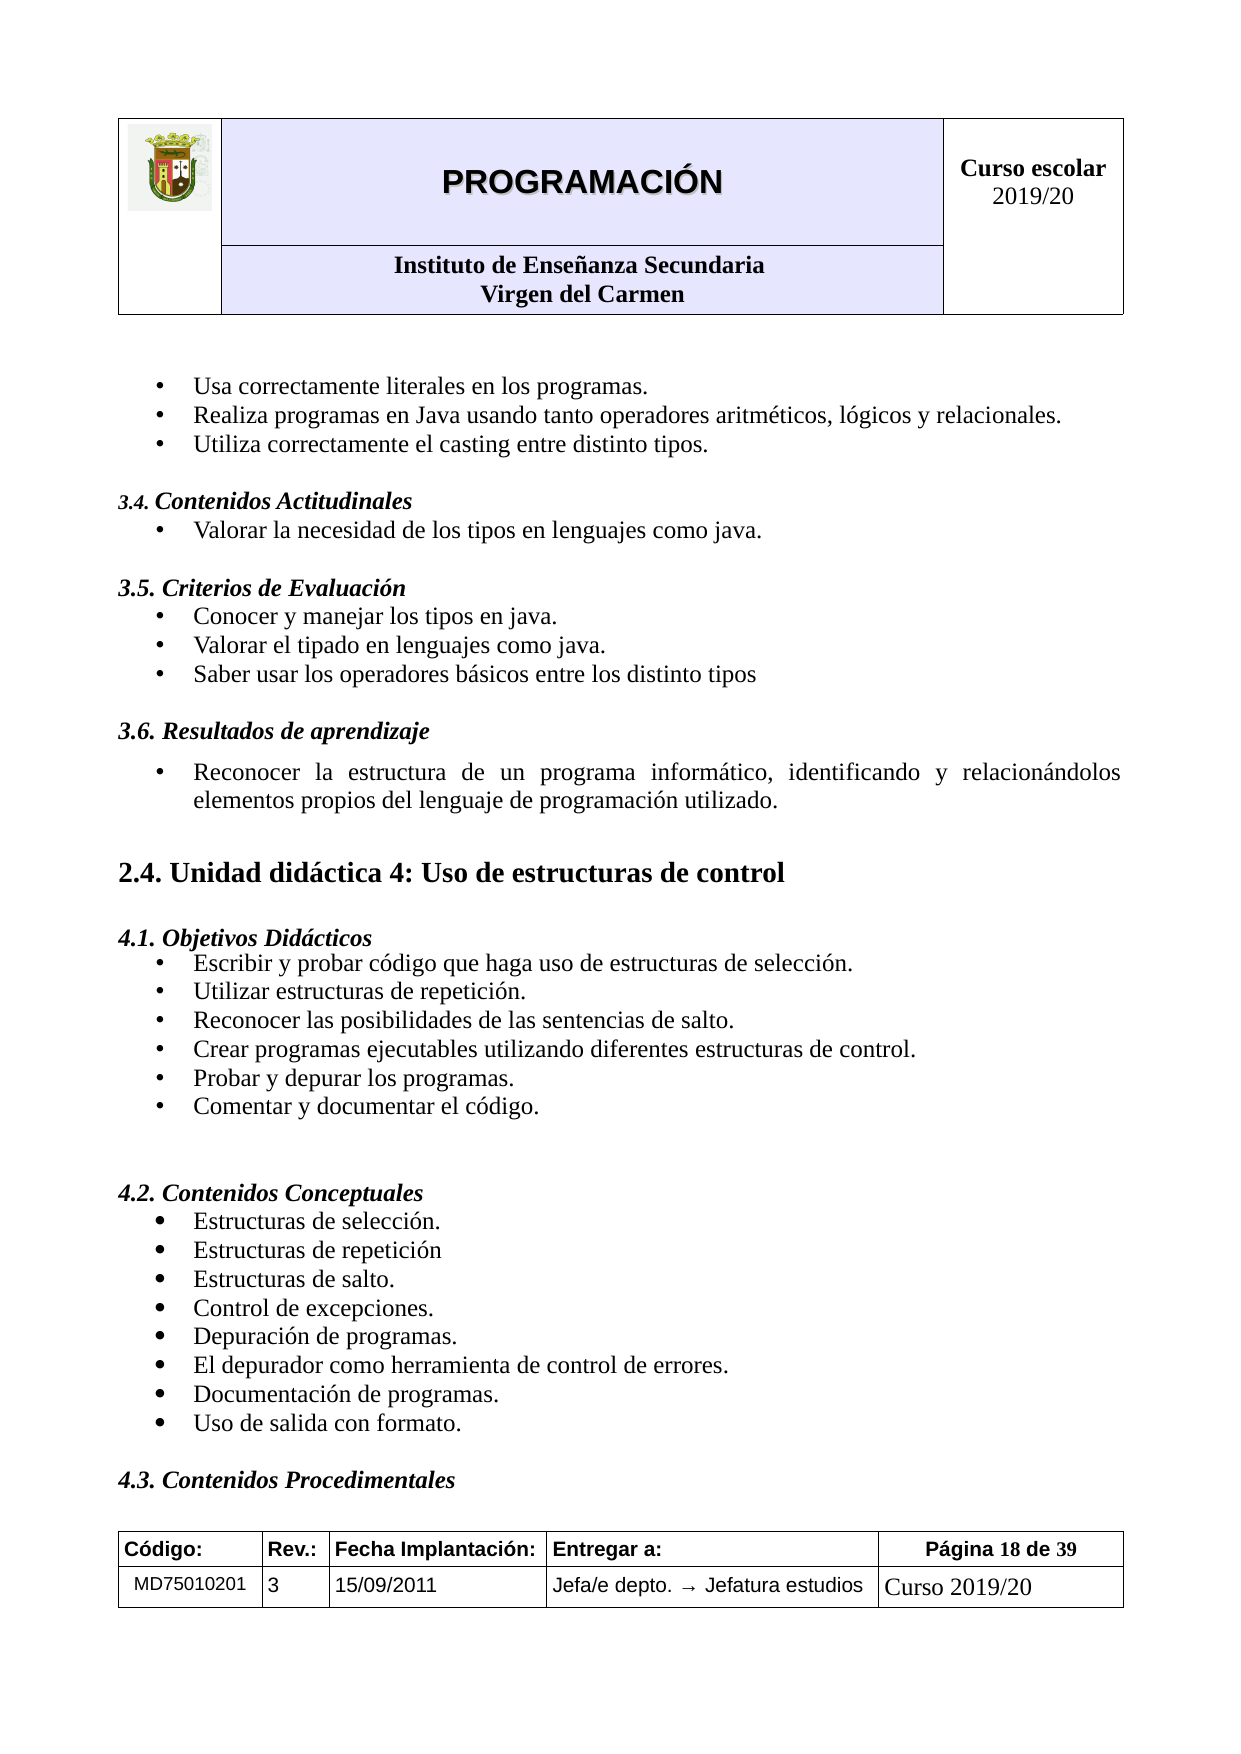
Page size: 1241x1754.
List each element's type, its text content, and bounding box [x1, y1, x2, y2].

list Utiliza correctamente el casting entre distinto tipos. [156, 429, 1122, 458]
list Valorar el tipado en lenguajes como java. [156, 630, 1122, 659]
list Reconocer la estructura de un programa informático, identificando y relacionándolos elementos propios del lenguaje de programación utilizado. [156, 757, 1122, 814]
list Control de excepciones. [156, 1293, 1122, 1321]
list Comentar y documentar el código. [156, 1091, 1122, 1120]
list Crear programas ejecutables utilizando diferentes estructuras de control. [156, 1034, 1122, 1063]
subtitle Resultados de aprendizaje [118, 716, 1122, 745]
list Usa correctamente literales en los programas. [156, 371, 1122, 400]
list Valorar la necesidad de los tipos en lenguajes como java. [156, 515, 1122, 544]
list El depurador como herramienta de control de errores. [156, 1350, 1122, 1379]
list Probar y depurar los programas. [156, 1063, 1122, 1091]
list Utilizar estructuras de repetición. [156, 976, 1122, 1005]
subtitle Objetivos Didácticos [118, 923, 1122, 951]
list Saber usar los operadores básicos entre los distinto tipos [156, 659, 1122, 688]
list Escribir y probar código que haga uso de estructuras de selección. [156, 951, 1122, 976]
subtitle Criterios de Evaluación [118, 573, 1122, 601]
subtitle Unidad didáctica 4: Uso de estructuras de control [118, 856, 1122, 889]
list Reconocer las posibilidades de las sentencias de salto. [156, 1005, 1122, 1034]
list Depuración de programas. [156, 1321, 1122, 1350]
subtitle Contenidos Conceptuales [118, 1178, 1122, 1206]
list Estructuras de salto. [156, 1264, 1122, 1293]
subtitle Contenidos Procedimentales [118, 1465, 1122, 1494]
picture [127, 124, 213, 211]
list Estructuras de selección. [156, 1206, 1122, 1235]
list Realiza programas en Java usando tanto operadores aritméticos, lógicos y relacionales. [156, 400, 1122, 429]
list Uso de salida con formato. [156, 1408, 1122, 1436]
list Documentación de programas. [156, 1379, 1122, 1408]
list Conocer y manejar los tipos en java. [156, 601, 1122, 630]
subtitle Contenidos Actitudinales [118, 486, 1122, 515]
list Estructuras de repetición [156, 1235, 1122, 1264]
